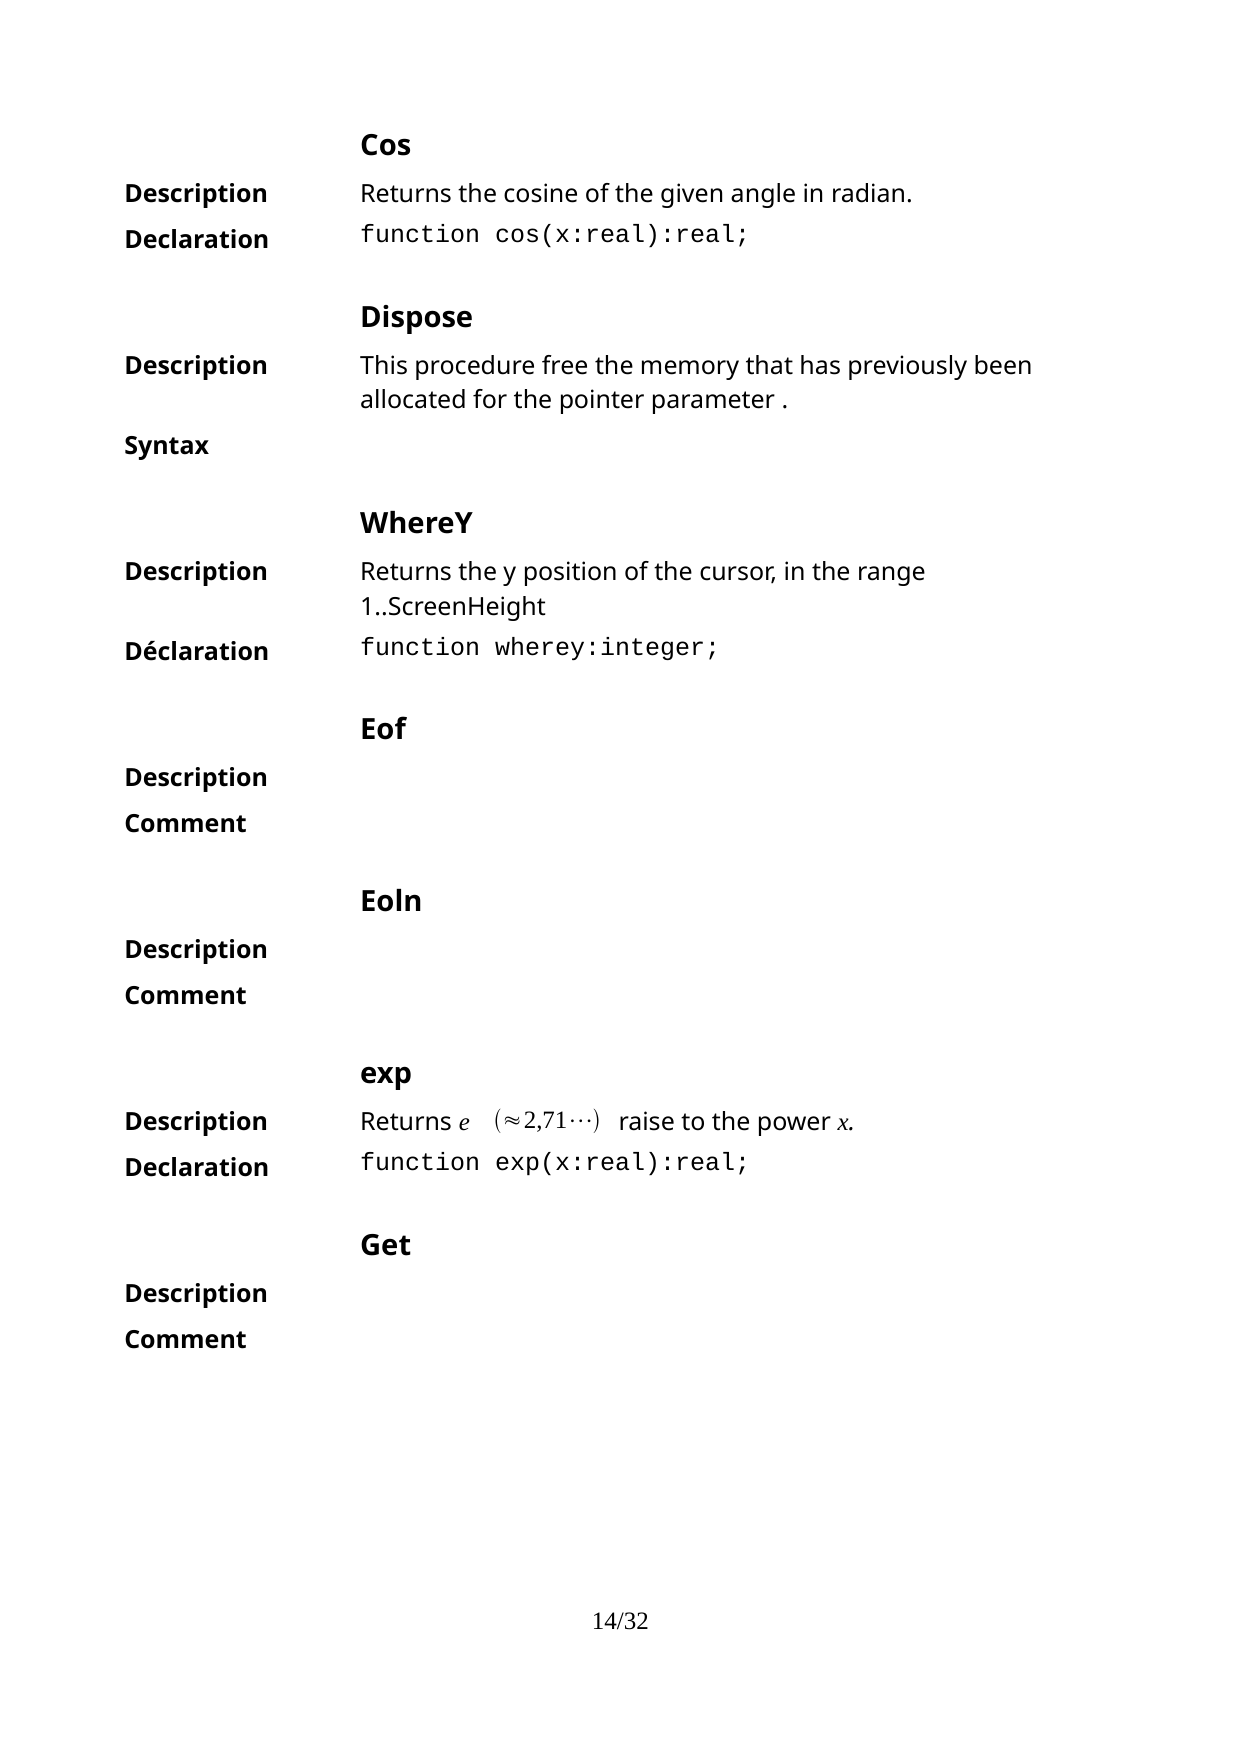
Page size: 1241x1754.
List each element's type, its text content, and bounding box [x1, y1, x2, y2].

table_cell [354, 972, 1122, 1018]
table_cell Comment [118, 972, 354, 1018]
table_header [118, 703, 354, 754]
table_cell This procedure free the memory that has previously been allocated for the pointer parameter . [354, 342, 1122, 422]
table_header [118, 1046, 354, 1098]
table_cell [354, 1270, 1122, 1316]
table_cell Description [118, 754, 354, 800]
table_header Get [354, 1218, 1122, 1270]
table_cell Returns e raise to the power x. [354, 1098, 1122, 1144]
table_cell Comment [118, 800, 354, 846]
table_header [118, 497, 354, 548]
table_cell Returns the y position of the cursor, in the range 1..ScreenHeight [354, 548, 1122, 628]
table_cell Description [118, 548, 354, 628]
table_cell [354, 754, 1122, 800]
table_header [118, 118, 354, 170]
table_cell function cos(x:real):real; [354, 216, 1122, 262]
table_cell Description [118, 1098, 354, 1144]
table_header [118, 1218, 354, 1270]
table_cell Declaration [118, 216, 354, 262]
table_cell Syntax [118, 422, 354, 468]
table_cell function exp(x:real):real; [354, 1144, 1122, 1190]
table_cell Declaration [118, 1144, 354, 1190]
table_header [118, 874, 354, 926]
table_header Eof [354, 703, 1122, 754]
table_cell Description [118, 1270, 354, 1316]
table_cell Description [118, 170, 354, 216]
table_cell Returns the cosine of the given angle in radian. [354, 170, 1122, 216]
table_cell function wherey:integer; [354, 628, 1122, 674]
table_cell Description [118, 342, 354, 422]
table_header Cos [354, 118, 1122, 170]
table_cell [354, 926, 1122, 972]
table_cell Comment [118, 1316, 354, 1362]
table_cell [354, 800, 1122, 846]
table_cell Description [118, 926, 354, 972]
table_header exp [354, 1046, 1122, 1098]
table_header Dispose [354, 290, 1122, 342]
table_cell [354, 1316, 1122, 1362]
table_cell Déclaration [118, 628, 354, 674]
table_header [118, 290, 354, 342]
table_header WhereY [354, 497, 1122, 548]
table_header Eoln [354, 874, 1122, 926]
table_cell [354, 422, 1122, 468]
